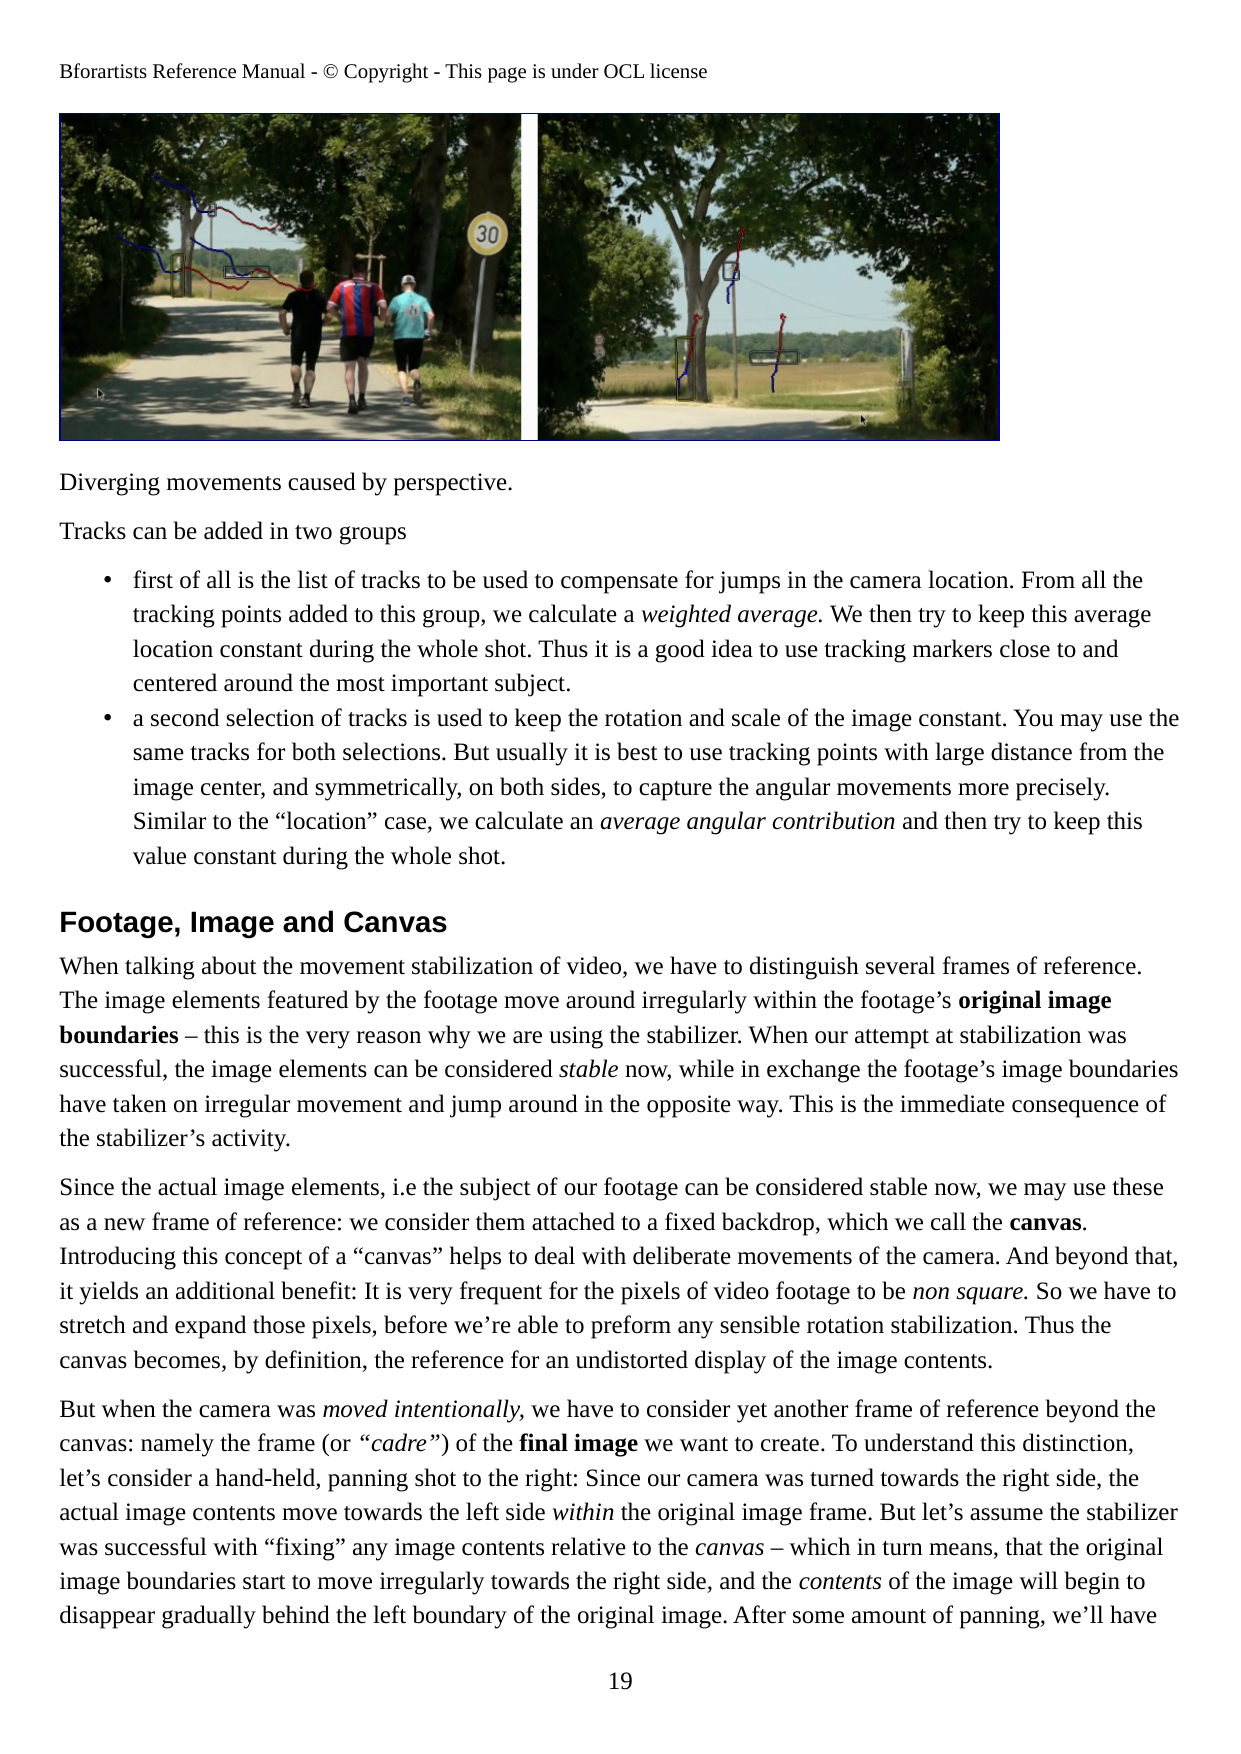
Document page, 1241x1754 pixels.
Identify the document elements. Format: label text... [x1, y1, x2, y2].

text When talking about the movement stabilization of video, we have to distinguish several frames of reference. The image elements featured by the footage move around irregularly within the footage’s original image boundaries – this is the very reason why we are using the stabilizer. When our attempt at stabilization was successful, the image elements can be considered stable now, while in exchange the footage’s image boundaries have taken on irregular movement and jump around in the opposite way. This is the immediate consequence of the stabilizer’s activity. [59, 951, 1181, 1152]
list first of all is the list of tracks to be used to compensate for jumps in the camera location. From all the tracking points added to this group, we calculate a weighted average. We then try to keep this average location constant during the whole shot. Thus it is a good idea to use tracking markers close to and centered around the most important subject. [103, 565, 1181, 697]
text Since the actual image elements, i.e the subject of our footage can be considered stable now, we may use these as a new frame of reference: we consider them attached to a fixed backdrop, which we call the canvas. Introducing this concept of a “canvas” helps to deal with deliberate movements of the camera. And beyond that, it yields an additional benefit: It is very frequent for the pixels of video footage to be non square. So we have to stretch and expand those pixels, before we’re able to preform any sensible rotation stabilization. Thus the canvas becomes, by definition, the reference for an undistorted display of the image contents. [59, 1172, 1181, 1373]
subtitle Footage, Image and Canvas [59, 904, 1181, 938]
list a second selection of tracks is used to keep the rotation and scale of the image constant. You may use the same tracks for both selections. But usually it is best to use tracking points with large distance from the image center, and symmetrically, on both sides, to capture the angular movements more precisely. Similar to the “location” case, we calculate an average angular contribution and then try to keep this value constant during the whole shot. [103, 703, 1181, 870]
text Diverging movements caused by perspective. [59, 467, 1181, 496]
text But when the camera was moved intentionally, we have to consider yet another frame of reference beyond the canvas: namely the frame (or “cadre”) of the final image we want to create. To understand this distinction, let’s consider a hand-held, panning shot to the right: Since our camera was turned towards the right side, the actual image contents move towards the left side within the original image frame. But let’s assume the stabilizer was successful with “fixing” any image contents relative to the canvas – which in turn means, that the original image boundaries start to move irregularly towards the right side, and the contents of the image will begin to disappear gradually behind the left boundary of the original image. After some amount of panning, we’ll have [59, 1394, 1181, 1629]
picture [61, 114, 998, 440]
text Tracks can be added in two groups [59, 516, 1181, 545]
